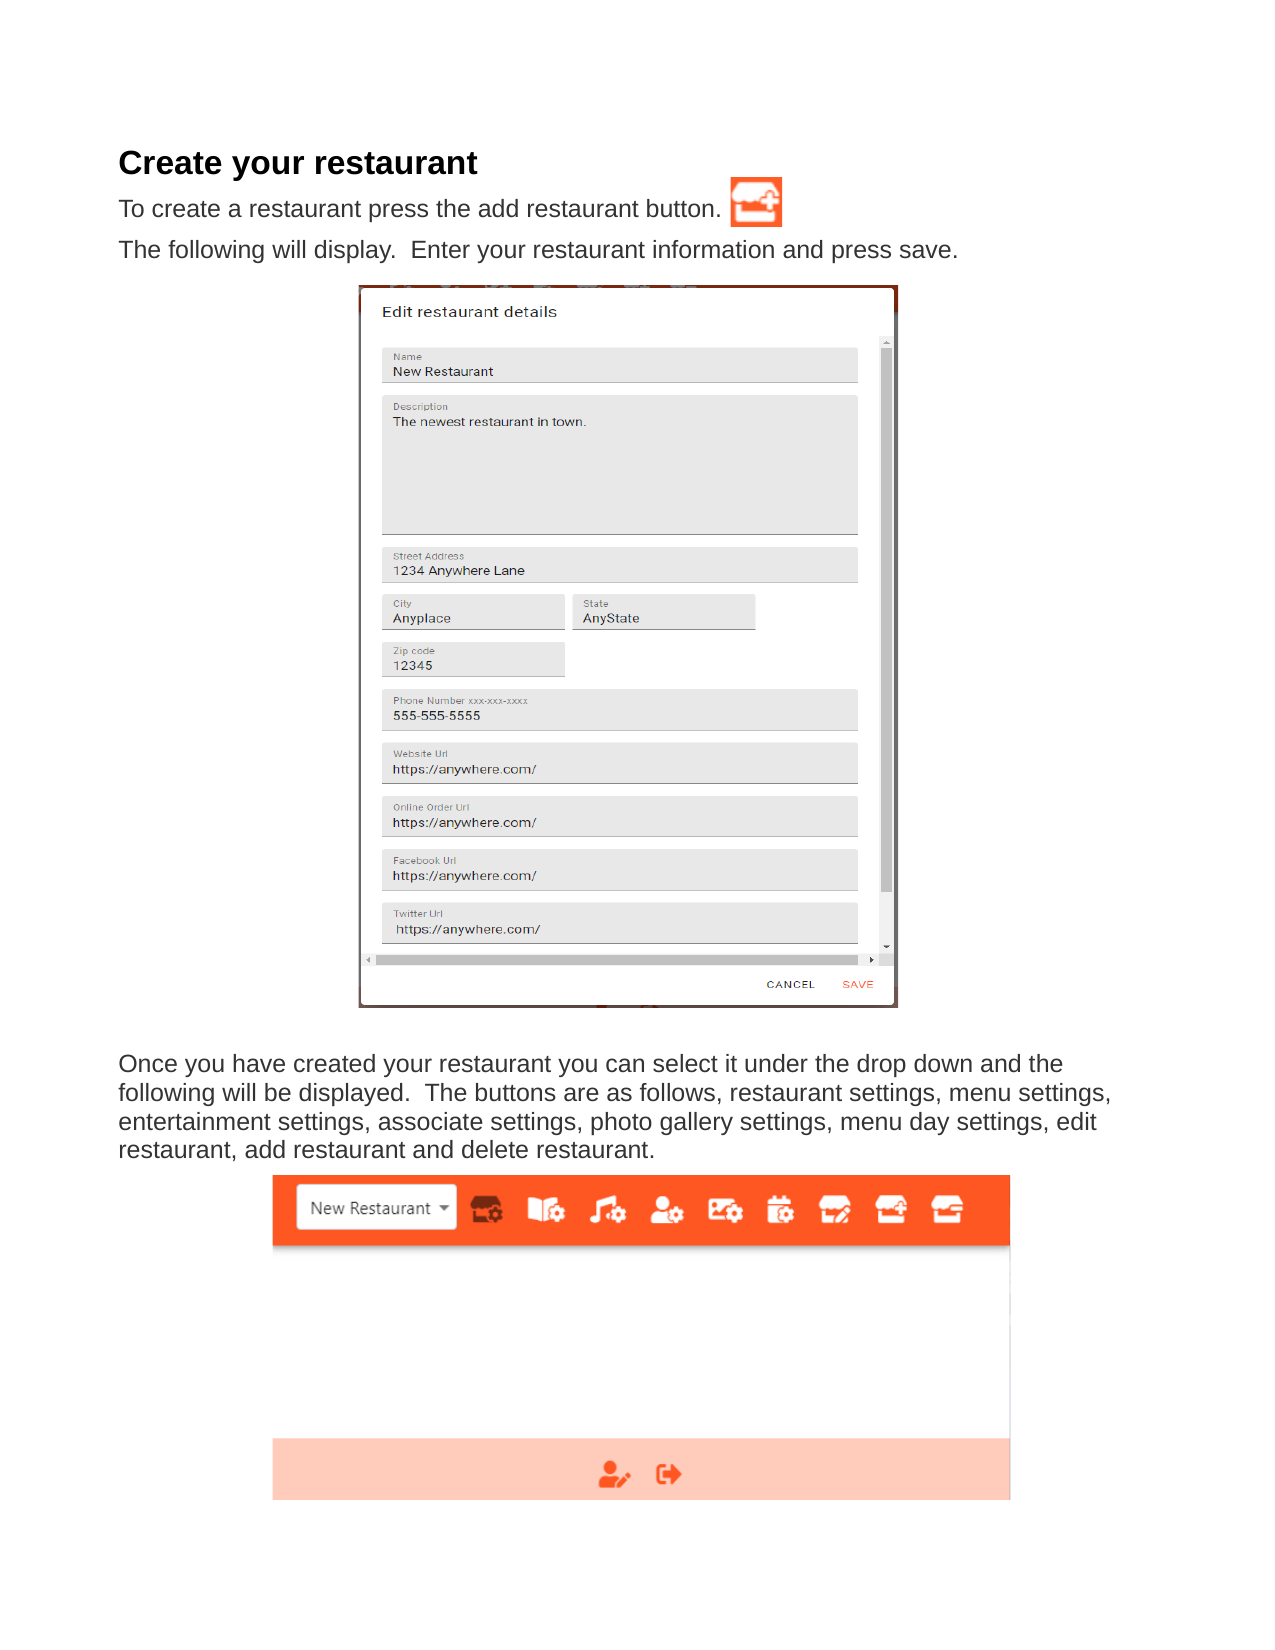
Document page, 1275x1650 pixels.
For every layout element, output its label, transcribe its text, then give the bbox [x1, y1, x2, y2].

text Once you have created your restaurant you can select it under the drop down and the following will be displayed. The buttons are as follows, restaurant settings, menu settings, entertainment settings, associate settings, photo gallery settings, menu day settings, edit restaurant, add restaurant and delete restaurant. [118, 1049, 1157, 1164]
text The following will display. Enter your restaurant information and press save. [118, 236, 1157, 264]
subtitle Create your restaurant [118, 143, 1157, 182]
text [783, 194, 1157, 223]
picture [730, 177, 783, 227]
text To create a restaurant press the add restaurant button. [118, 194, 730, 223]
picture [272, 1175, 1011, 1500]
picture [358, 285, 899, 1008]
